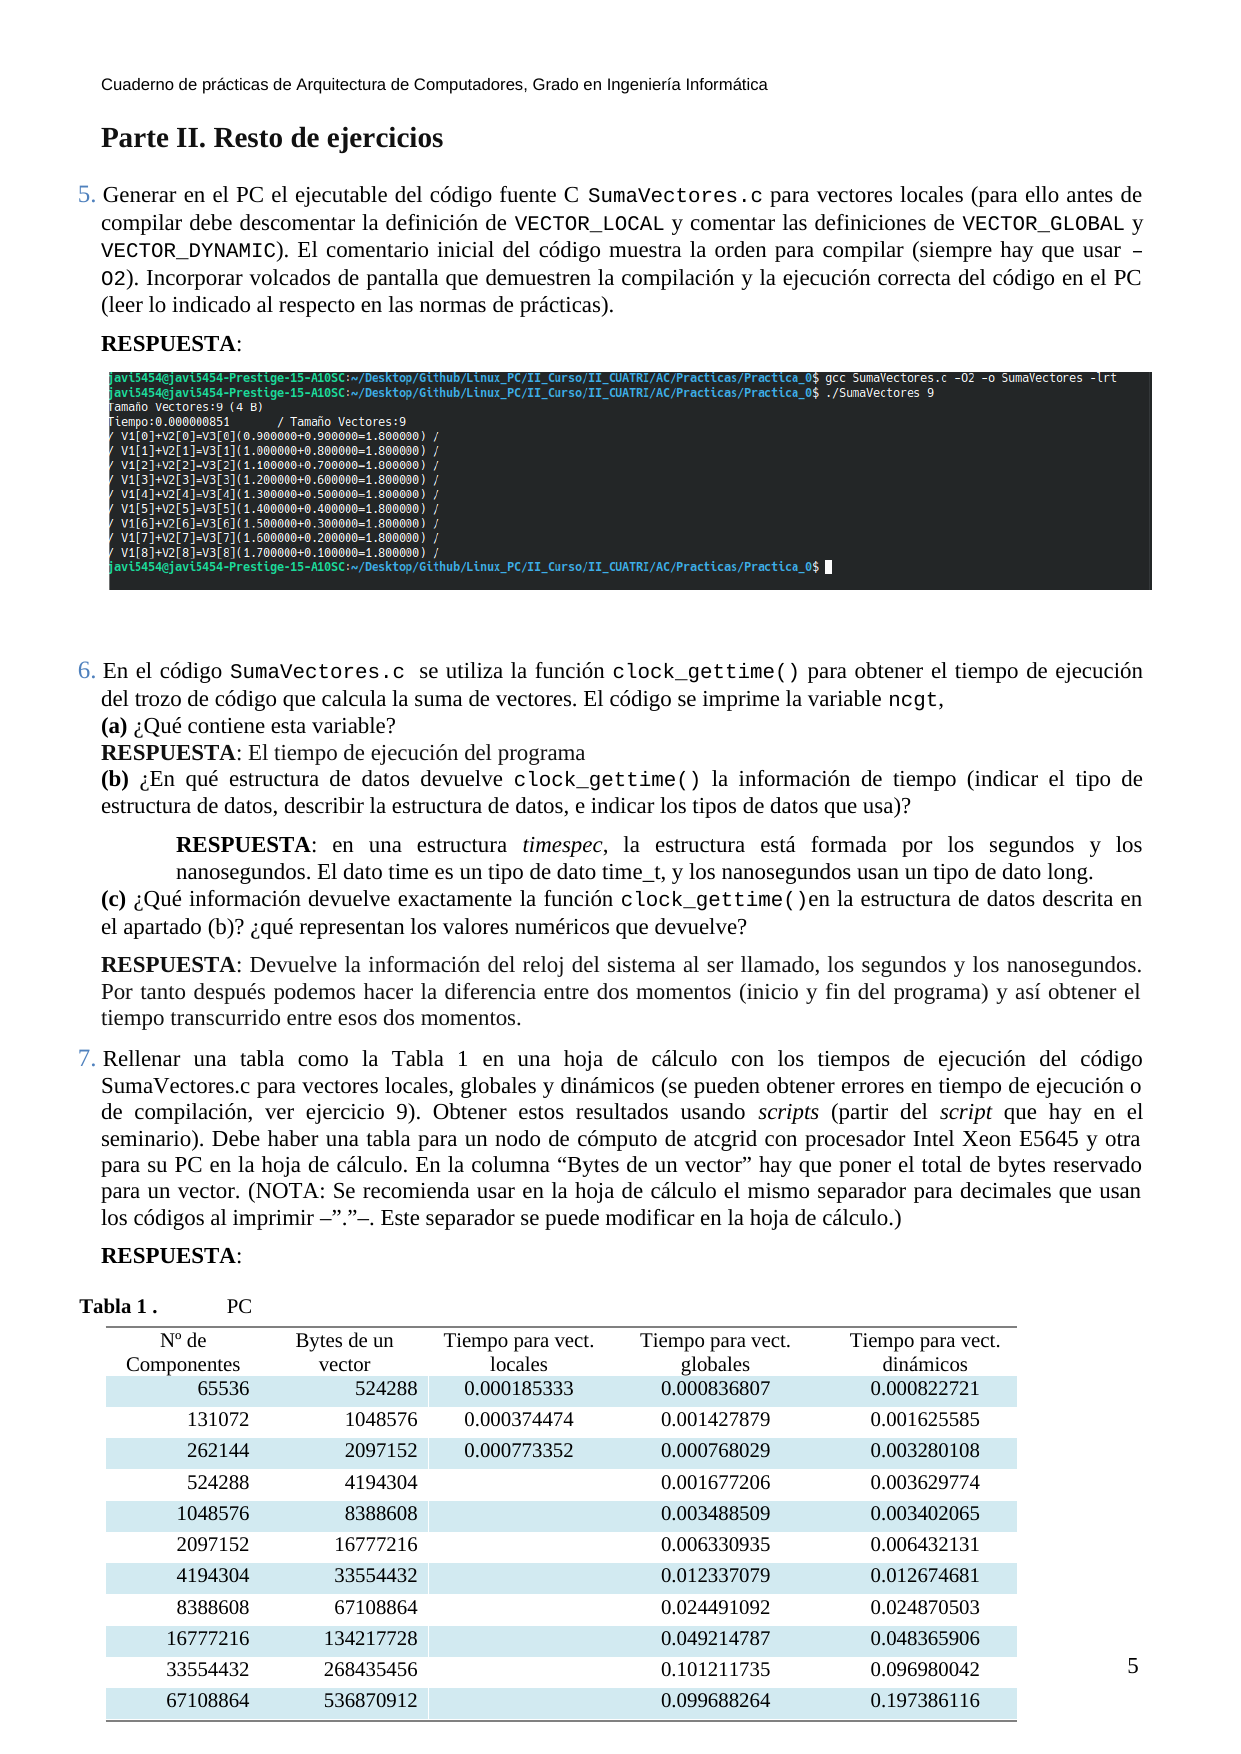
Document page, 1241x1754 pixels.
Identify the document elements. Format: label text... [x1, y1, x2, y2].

text (c) ¿Qué información devuelve exactamente la función clock_gettime()en la estructura de datos descrita en el apartado (b)? ¿qué representan los valores numéricos que devuelve? [101, 884, 1143, 939]
table_cell [429, 1470, 609, 1501]
list RESPUESTA: [101, 1242, 1143, 1269]
table_cell 0.012337079 [609, 1563, 822, 1594]
table_cell 65536 [106, 1376, 261, 1407]
table_cell 0.000773352 [429, 1438, 609, 1469]
table_cell 262144 [106, 1438, 261, 1469]
table_cell 268435456 [261, 1657, 428, 1688]
table_cell 0.003280108 [822, 1438, 1017, 1469]
table_cell 0.197386116 [822, 1688, 1017, 1719]
table_cell [429, 1657, 609, 1688]
table_cell 0.000374474 [429, 1407, 609, 1438]
list RESPUESTA: en una estructura timespec, la estructura está formada por los segundos y los nanosegundos. El dato time es un tipo de dato time_t, y los nanosegundos usan un tipo de dato long. [176, 831, 1143, 884]
table_cell 524288 [106, 1470, 261, 1501]
table_cell 0.012674681 [822, 1563, 1017, 1594]
list Generar en el PC el ejecutable del código fuente C SumaVectores.c para vectores locales (para ello antes de compilar debe descomentar la definición de VECTOR_LOCAL y comentar las definiciones de VECTOR_GLOBAL y VECTOR_DYNAMIC). El comentario inicial del código muestra la orden para compilar (siempre hay que usar –O2). Incorporar volcados de pantalla que demuestren la compilación y la ejecución correcta del código en el PC (leer lo indicado al respecto en las normas de prácticas). [71, 179, 1143, 318]
table_cell 0.024870503 [822, 1595, 1017, 1626]
table_cell 0.048365906 [822, 1626, 1017, 1657]
table_cell 33554432 [106, 1657, 261, 1688]
table_header Nº de Componentes [106, 1328, 261, 1376]
table_header PC [68, 1269, 1176, 1318]
table_cell 8388608 [106, 1595, 261, 1626]
table_cell 0.001625585 [822, 1407, 1017, 1438]
table_cell 67108864 [261, 1595, 428, 1626]
table_cell 33554432 [261, 1563, 428, 1594]
picture [109, 372, 1152, 590]
table_cell 0.099688264 [609, 1688, 822, 1719]
table_cell 0.000768029 [609, 1438, 822, 1469]
table_cell 0.000185333 [429, 1376, 609, 1407]
table_header Tiempo para vect. dinámicos [822, 1328, 1017, 1376]
table_cell 4194304 [261, 1470, 428, 1501]
table_header Tiempo para vect. locales [429, 1328, 609, 1376]
table_cell 0.101211735 [609, 1657, 822, 1688]
table_cell [429, 1532, 609, 1563]
table_cell 0.000836807 [609, 1376, 822, 1407]
list RESPUESTA: Devuelve la información del reloj del sistema al ser llamado, los segundos y los nanosegundos. Por tanto después podemos hacer la diferencia entre dos momentos (inicio y fin del programa) y así obtener el tiempo transcurrido entre esos dos momentos. [101, 952, 1143, 1031]
text RESPUESTA: El tiempo de ejecución del programa [101, 739, 1143, 765]
table_cell 134217728 [261, 1626, 428, 1657]
table_cell 131072 [106, 1407, 261, 1438]
table_cell 8388608 [261, 1501, 428, 1532]
table_cell 0.096980042 [822, 1657, 1017, 1688]
list RESPUESTA: [101, 330, 1143, 357]
table_cell 67108864 [106, 1688, 261, 1719]
table_cell [429, 1501, 609, 1532]
subtitle Parte II. Resto de ejercicios [101, 121, 1143, 154]
table_cell 1048576 [106, 1501, 261, 1532]
table_header Tiempo para vect. globales [609, 1328, 822, 1376]
table_cell [429, 1563, 609, 1594]
text (b) ¿En qué estructura de datos devuelve clock_gettime() la información de tiempo (indicar el tipo de estructura de datos, describir la estructura de datos, e indicar los tipos de datos que usa)? [101, 765, 1143, 819]
table_cell 2097152 [106, 1532, 261, 1563]
table_cell 0.006432131 [822, 1532, 1017, 1563]
table_cell 1048576 [261, 1407, 428, 1438]
table_cell 0.001427879 [609, 1407, 822, 1438]
table_cell 16777216 [261, 1532, 428, 1563]
table_cell [429, 1688, 609, 1719]
table_cell 524288 [261, 1376, 428, 1407]
list En el código SumaVectores.c se utiliza la función clock_gettime() para obtener el tiempo de ejecución del trozo de código que calcula la suma de vectores. El código se imprime la variable ncgt, [71, 655, 1143, 712]
table_cell [429, 1595, 609, 1626]
table_cell [429, 1626, 609, 1657]
table_cell 2097152 [261, 1438, 428, 1469]
table_cell 4194304 [106, 1563, 261, 1594]
text (a) ¿Qué contiene esta variable? [101, 712, 1143, 739]
table_cell 536870912 [261, 1688, 428, 1719]
table_header Bytes de un vector [261, 1328, 428, 1376]
table_cell 0.024491092 [609, 1595, 822, 1626]
table_cell 0.003488509 [609, 1501, 822, 1532]
table_cell 0.001677206 [609, 1470, 822, 1501]
table_cell 0.049214787 [609, 1626, 822, 1657]
table_cell 0.006330935 [609, 1532, 822, 1563]
table_cell 16777216 [106, 1626, 261, 1657]
table_cell 0.003629774 [822, 1470, 1017, 1501]
list Rellenar una tabla como la Tabla 1 en una hoja de cálculo con los tiempos de ejecución del código SumaVectores.c para vectores locales, globales y dinámicos (se pueden obtener errores en tiempo de ejecución o de compilación, ver ejercicio 9). Obtener estos resultados usando scripts (partir del script que hay en el seminario). Debe haber una tabla para un nodo de cómputo de atcgrid con procesador Intel Xeon E5645 y otra para su PC en la hoja de cálculo. En la columna “Bytes de un vector” hay que poner el total de bytes reservado para un vector. (NOTA: Se recomienda usar en la hoja de cálculo el mismo separador para decimales que usan los códigos al imprimir ‒”.”‒. Este separador se puede modificar en la hoja de cálculo.) [71, 1043, 1143, 1230]
table_cell 0.000822721 [822, 1376, 1017, 1407]
table_cell 0.003402065 [822, 1501, 1017, 1532]
